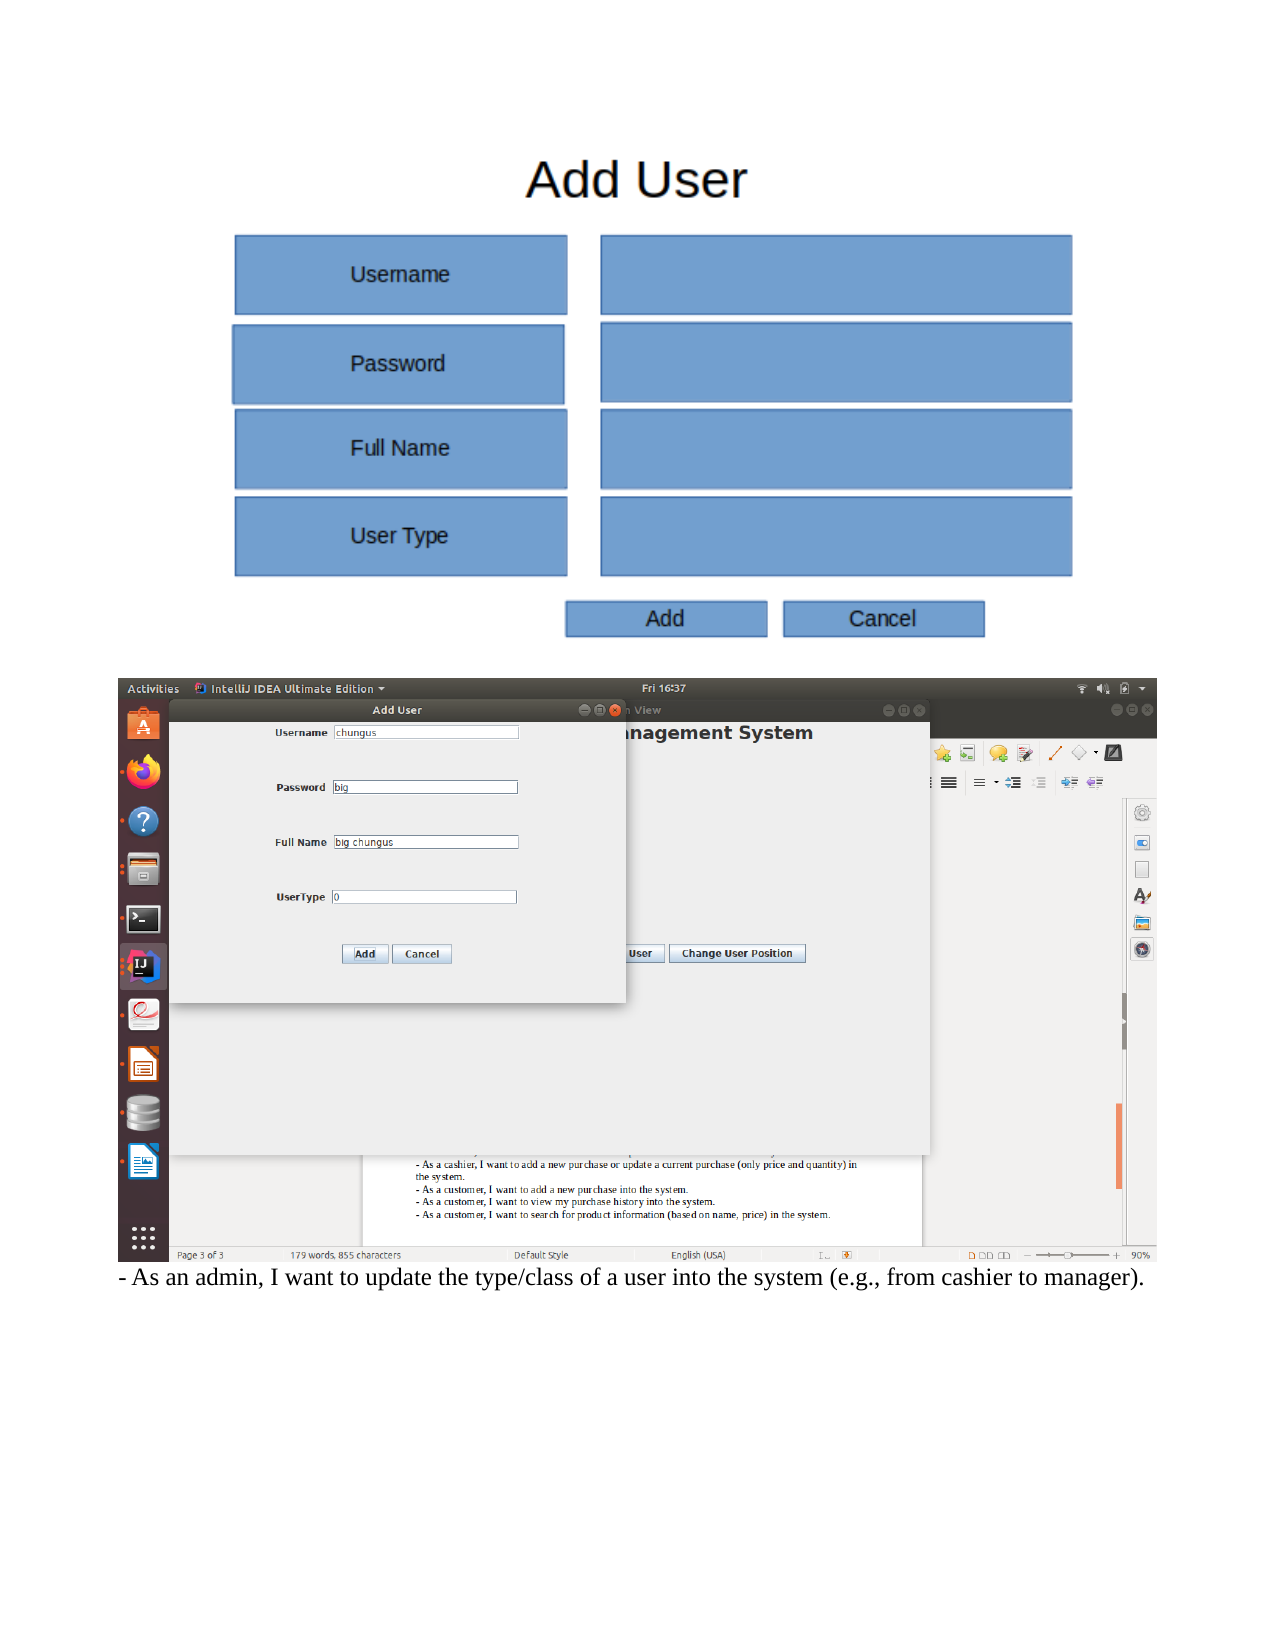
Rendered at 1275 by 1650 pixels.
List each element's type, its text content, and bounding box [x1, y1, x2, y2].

text - As an admin, I want to update the type/class of a user into the system (e.g., from cashier to manager). [118, 1262, 1157, 1291]
picture [118, 678, 1157, 1262]
picture [160, 118, 1115, 650]
